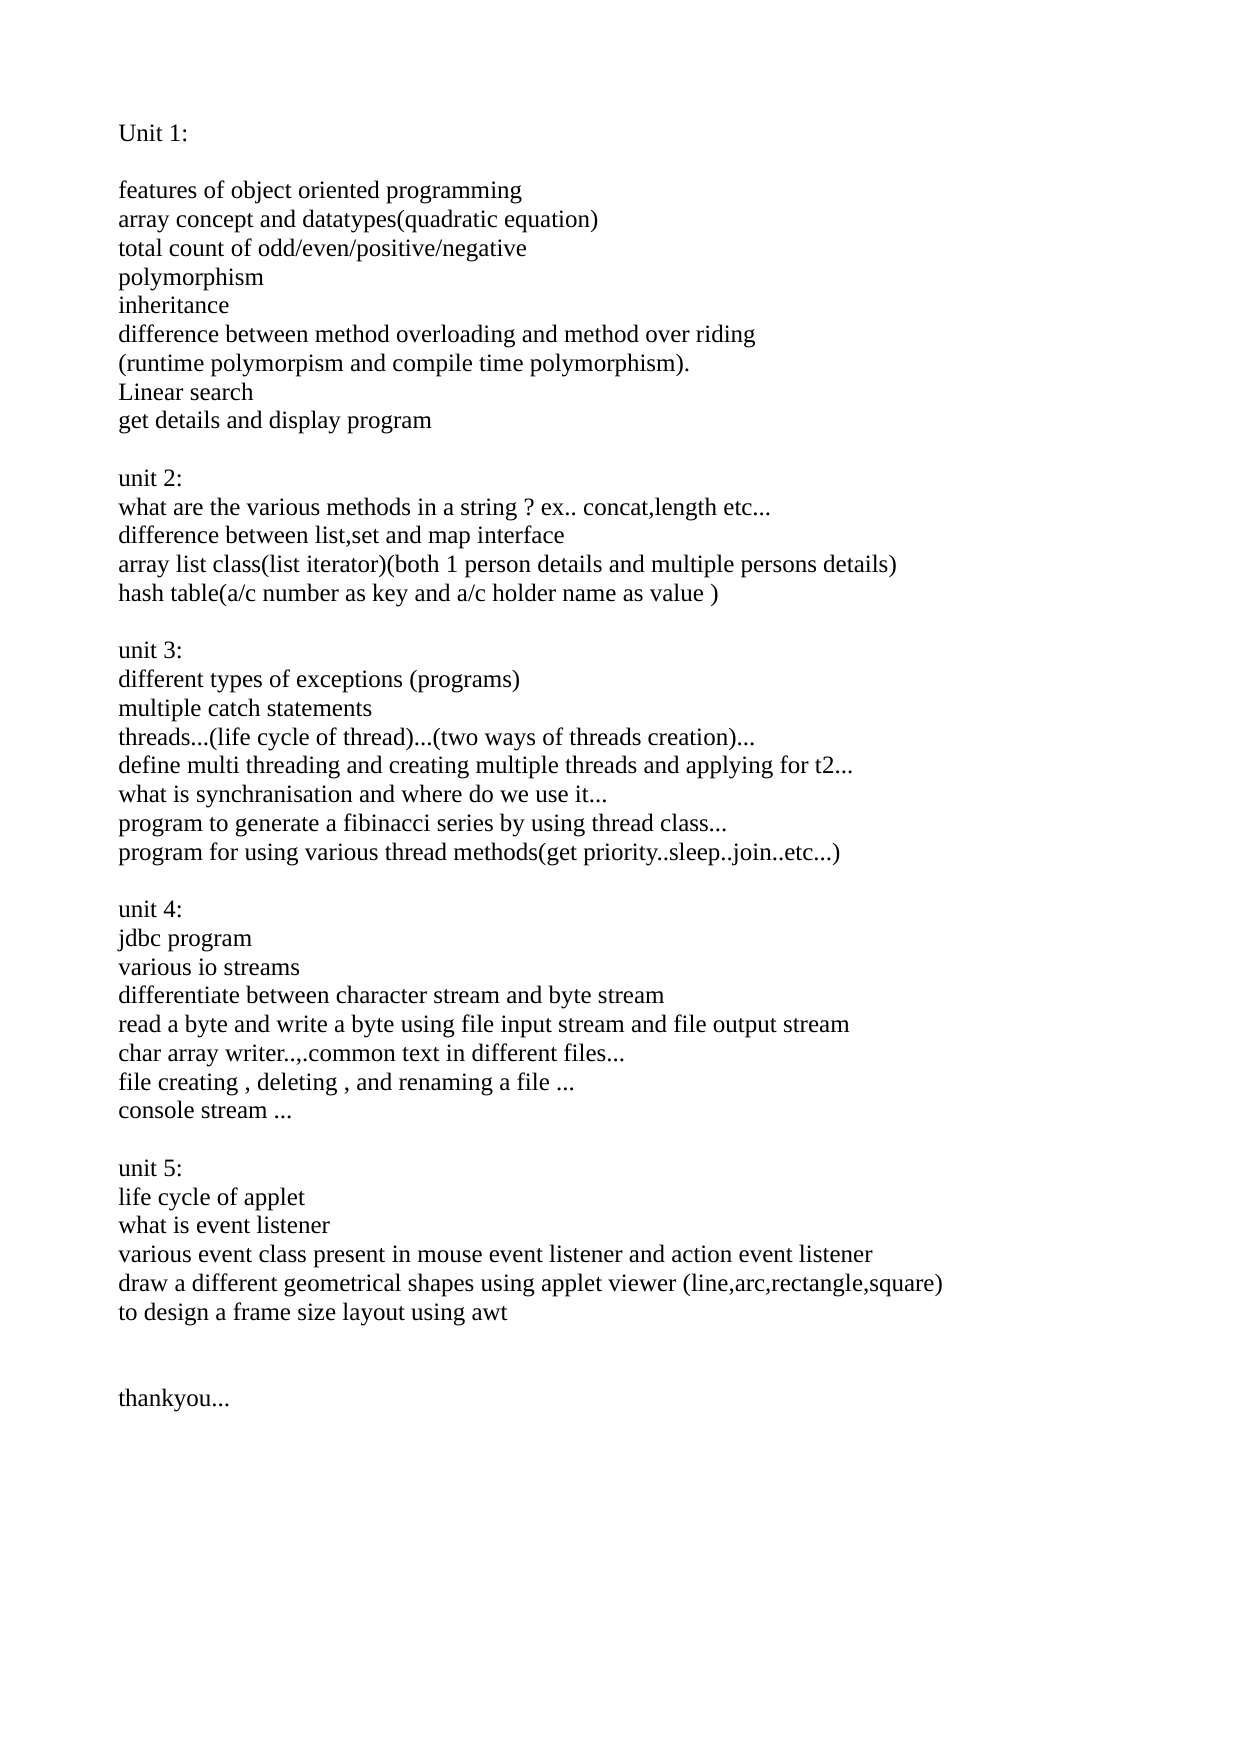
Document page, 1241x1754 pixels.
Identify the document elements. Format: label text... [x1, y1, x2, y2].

text total count of odd/even/positive/negative [118, 233, 1122, 262]
text difference between list,set and map interface [118, 521, 1122, 549]
text jdbc program [118, 923, 1122, 952]
text various io streams [118, 952, 1122, 981]
text life cycle of applet [118, 1182, 1122, 1211]
text array concept and datatypes(quadratic equation) [118, 204, 1122, 233]
text to design a frame size layout using awt [118, 1297, 1122, 1326]
text what is synchranisation and where do we use it... [118, 779, 1122, 808]
text different types of exceptions (programs) [118, 664, 1122, 693]
text get details and display program [118, 406, 1122, 434]
text char array writer..,.common text in different files... [118, 1038, 1122, 1067]
text hash table(a/c number as key and a/c holder name as value ) [118, 578, 1122, 607]
text what are the various methods in a string ? ex.. concat,length etc... [118, 492, 1122, 521]
text array list class(list iterator)(both 1 person details and multiple persons details) [118, 549, 1122, 578]
text various event class present in mouse event listener and action event listener [118, 1239, 1122, 1268]
text define multi threading and creating multiple threads and applying for t2... [118, 751, 1122, 779]
text Unit 1: [118, 118, 1122, 147]
text console stream ... [118, 1096, 1122, 1124]
text draw a different geometrical shapes using applet viewer (line,arc,rectangle,square) [118, 1268, 1122, 1297]
text unit 3: [118, 636, 1122, 664]
text what is event listener [118, 1211, 1122, 1239]
text Linear search [118, 377, 1122, 406]
text program to generate a fibinacci series by using thread class... [118, 808, 1122, 837]
text program for using various thread methods(get priority..sleep..join..etc...) [118, 837, 1122, 866]
text file creating , deleting , and renaming a file ... [118, 1067, 1122, 1096]
text polymorphism [118, 262, 1122, 291]
text unit 5: [118, 1153, 1122, 1182]
text multiple catch statements [118, 693, 1122, 722]
text thankyou... [118, 1383, 1122, 1412]
text differentiate between character stream and byte stream [118, 981, 1122, 1009]
text (runtime polymorpism and compile time polymorphism). [118, 348, 1122, 377]
text read a byte and write a byte using file input stream and file output stream [118, 1009, 1122, 1038]
text unit 2: [118, 463, 1122, 492]
text inheritance [118, 291, 1122, 319]
text threads...(life cycle of thread)...(two ways of threads creation)... [118, 722, 1122, 751]
text features of object oriented programming [118, 176, 1122, 204]
text unit 4: [118, 894, 1122, 923]
text difference between method overloading and method over riding [118, 319, 1122, 348]
